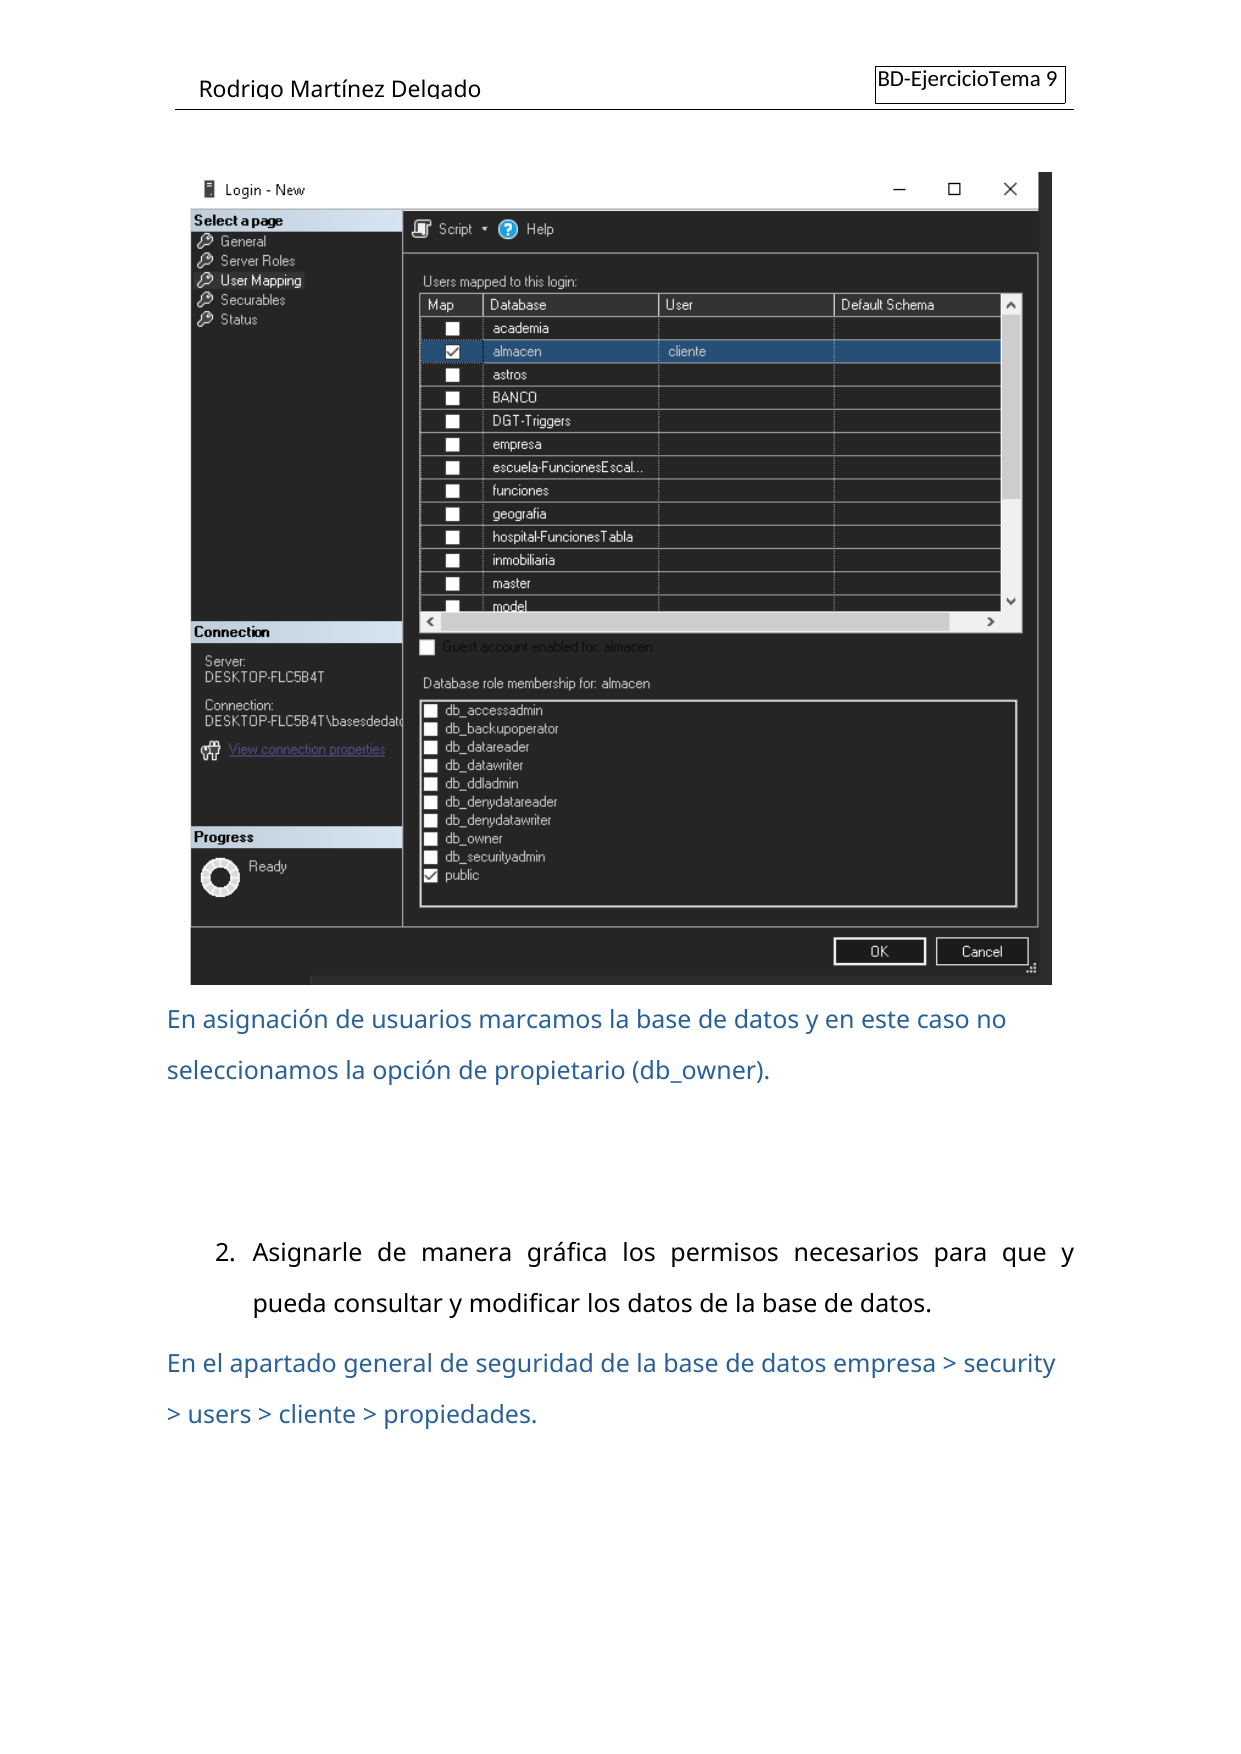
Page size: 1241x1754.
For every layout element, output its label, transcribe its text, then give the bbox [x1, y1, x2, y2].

list En el apartado general de seguridad de la base de datos empresa > security > users > cliente > propiedades. [167, 1346, 1064, 1431]
list Asignarle de manera gráfica los permisos necesarios para que y pueda consultar y modificar los datos de la base de datos. [215, 1234, 1076, 1319]
picture [190, 172, 1052, 985]
list En asignación de usuarios marcamos la base de datos y en este caso no seleccionamos la opción de propietario (db_owner). [167, 173, 1064, 1086]
